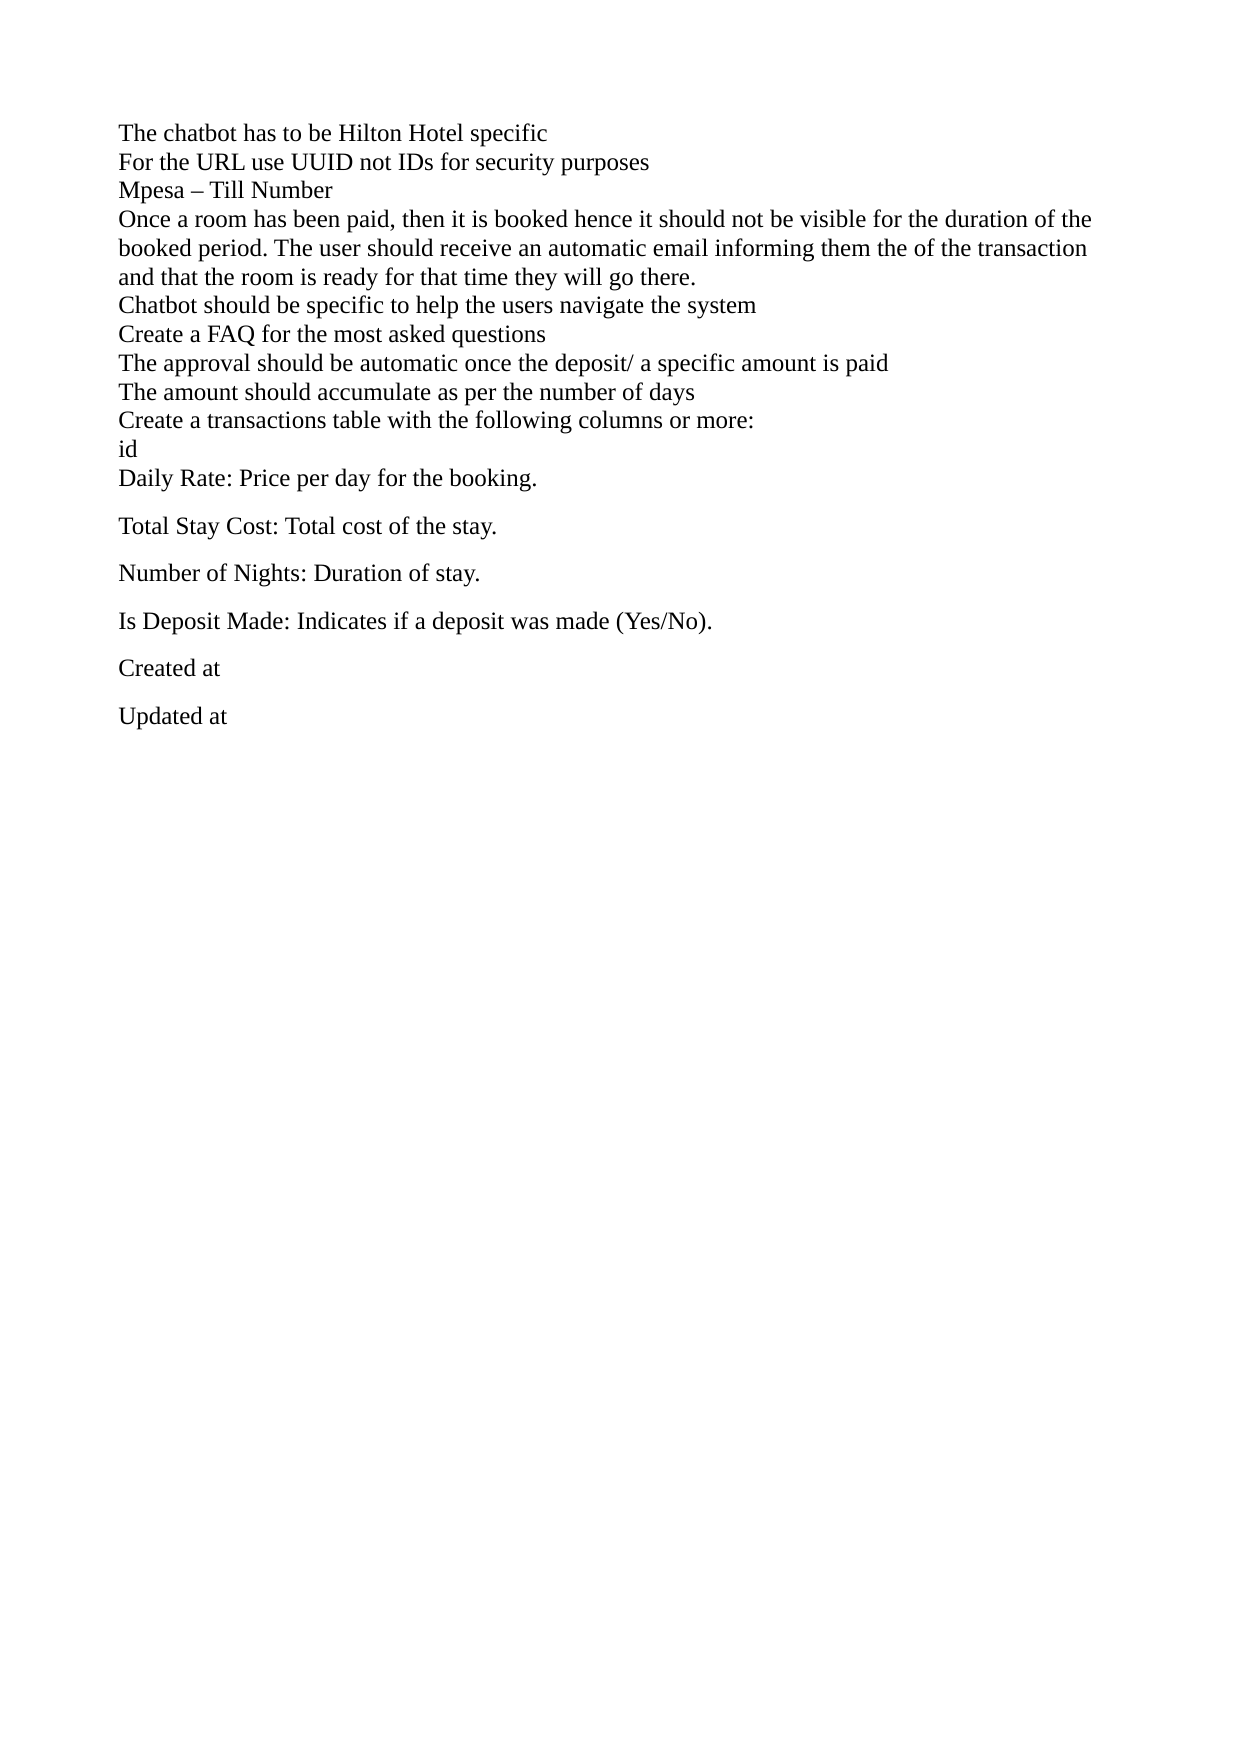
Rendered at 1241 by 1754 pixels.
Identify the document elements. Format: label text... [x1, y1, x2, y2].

text The approval should be automatic once the deposit/ a specific amount is paid [118, 348, 1122, 377]
text Create a FAQ for the most asked questions [118, 319, 1122, 348]
text For the URL use UUID not IDs for security purposes [118, 147, 1122, 176]
text Total Stay Cost: Total cost of the stay. [118, 511, 1122, 539]
text Daily Rate: Price per day for the booking. [118, 463, 1122, 492]
text The amount should accumulate as per the number of days [118, 377, 1122, 406]
text Is Deposit Made: Indicates if a deposit was made (Yes/No). [118, 606, 1122, 635]
text Mpesa – Till Number [118, 176, 1122, 204]
text Created at [118, 653, 1122, 682]
text Updated at [118, 701, 1122, 730]
text Once a room has been paid, then it is booked hence it should not be visible for the duration of the booked period. The user should receive an automatic email informing them the of the transaction and that the room is ready for that time they will go there. [118, 204, 1122, 291]
text Chatbot should be specific to help the users navigate the system [118, 291, 1122, 319]
text Create a transactions table with the following columns or more: id [118, 406, 1122, 463]
text The chatbot has to be Hilton Hotel specific [118, 118, 1122, 147]
text Number of Nights: Duration of stay. [118, 558, 1122, 587]
